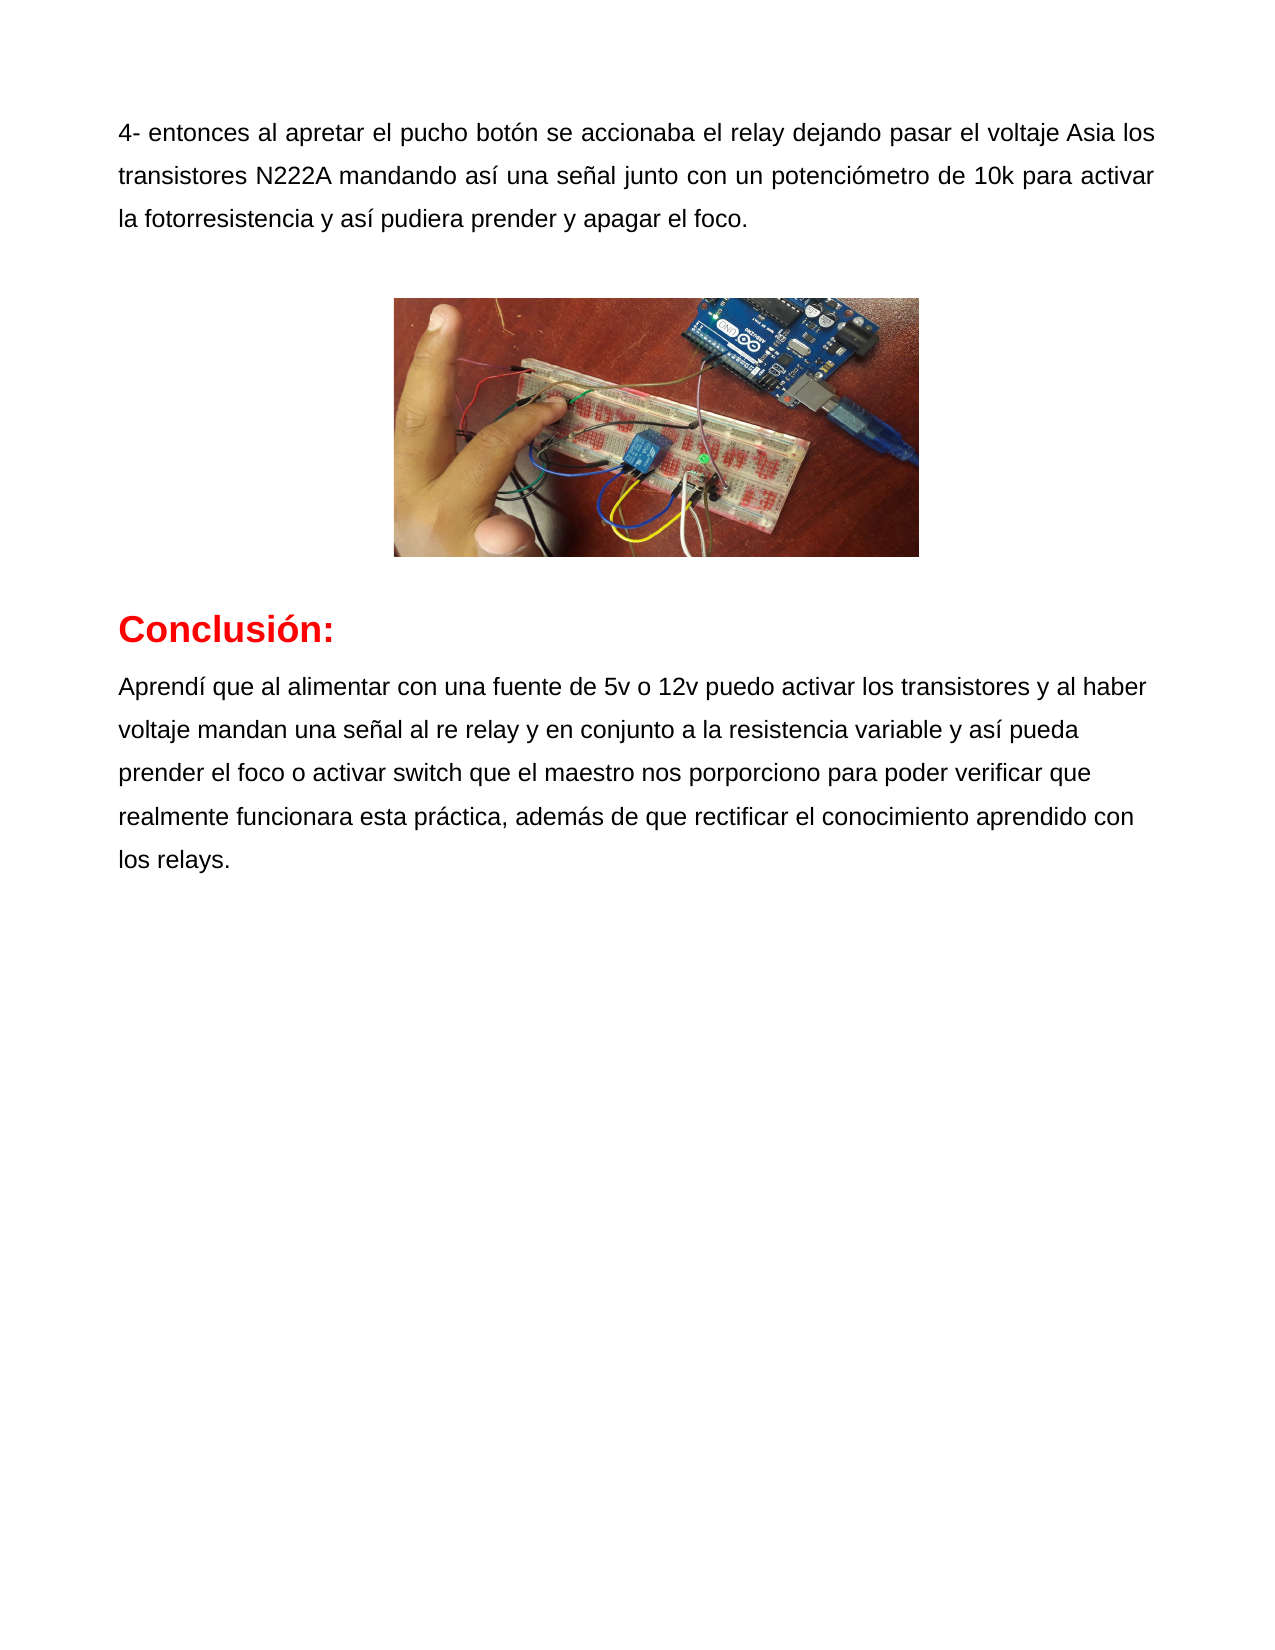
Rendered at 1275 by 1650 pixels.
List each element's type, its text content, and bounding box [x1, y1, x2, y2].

text Conclusión: [118, 607, 1157, 651]
text 4- entonces al apretar el pucho botón se accionaba el relay dejando pasar el voltaje Asia los transistores N222A mandando así una señal junto con un potenciómetro de 10k para activar la fotorresistencia y así pudiera prender y apagar el foco. [118, 118, 1157, 233]
text Aprendí que al alimentar con una fuente de 5v o 12v puedo activar los transistores y al haber voltaje mandan una señal al re relay y en conjunto a la resistencia variable y así pueda prender el foco o activar switch que el maestro nos porporciono para poder verificar que realmente funcionara esta práctica, además de que rectificar el conocimiento aprendido con los relays. [118, 672, 1157, 873]
